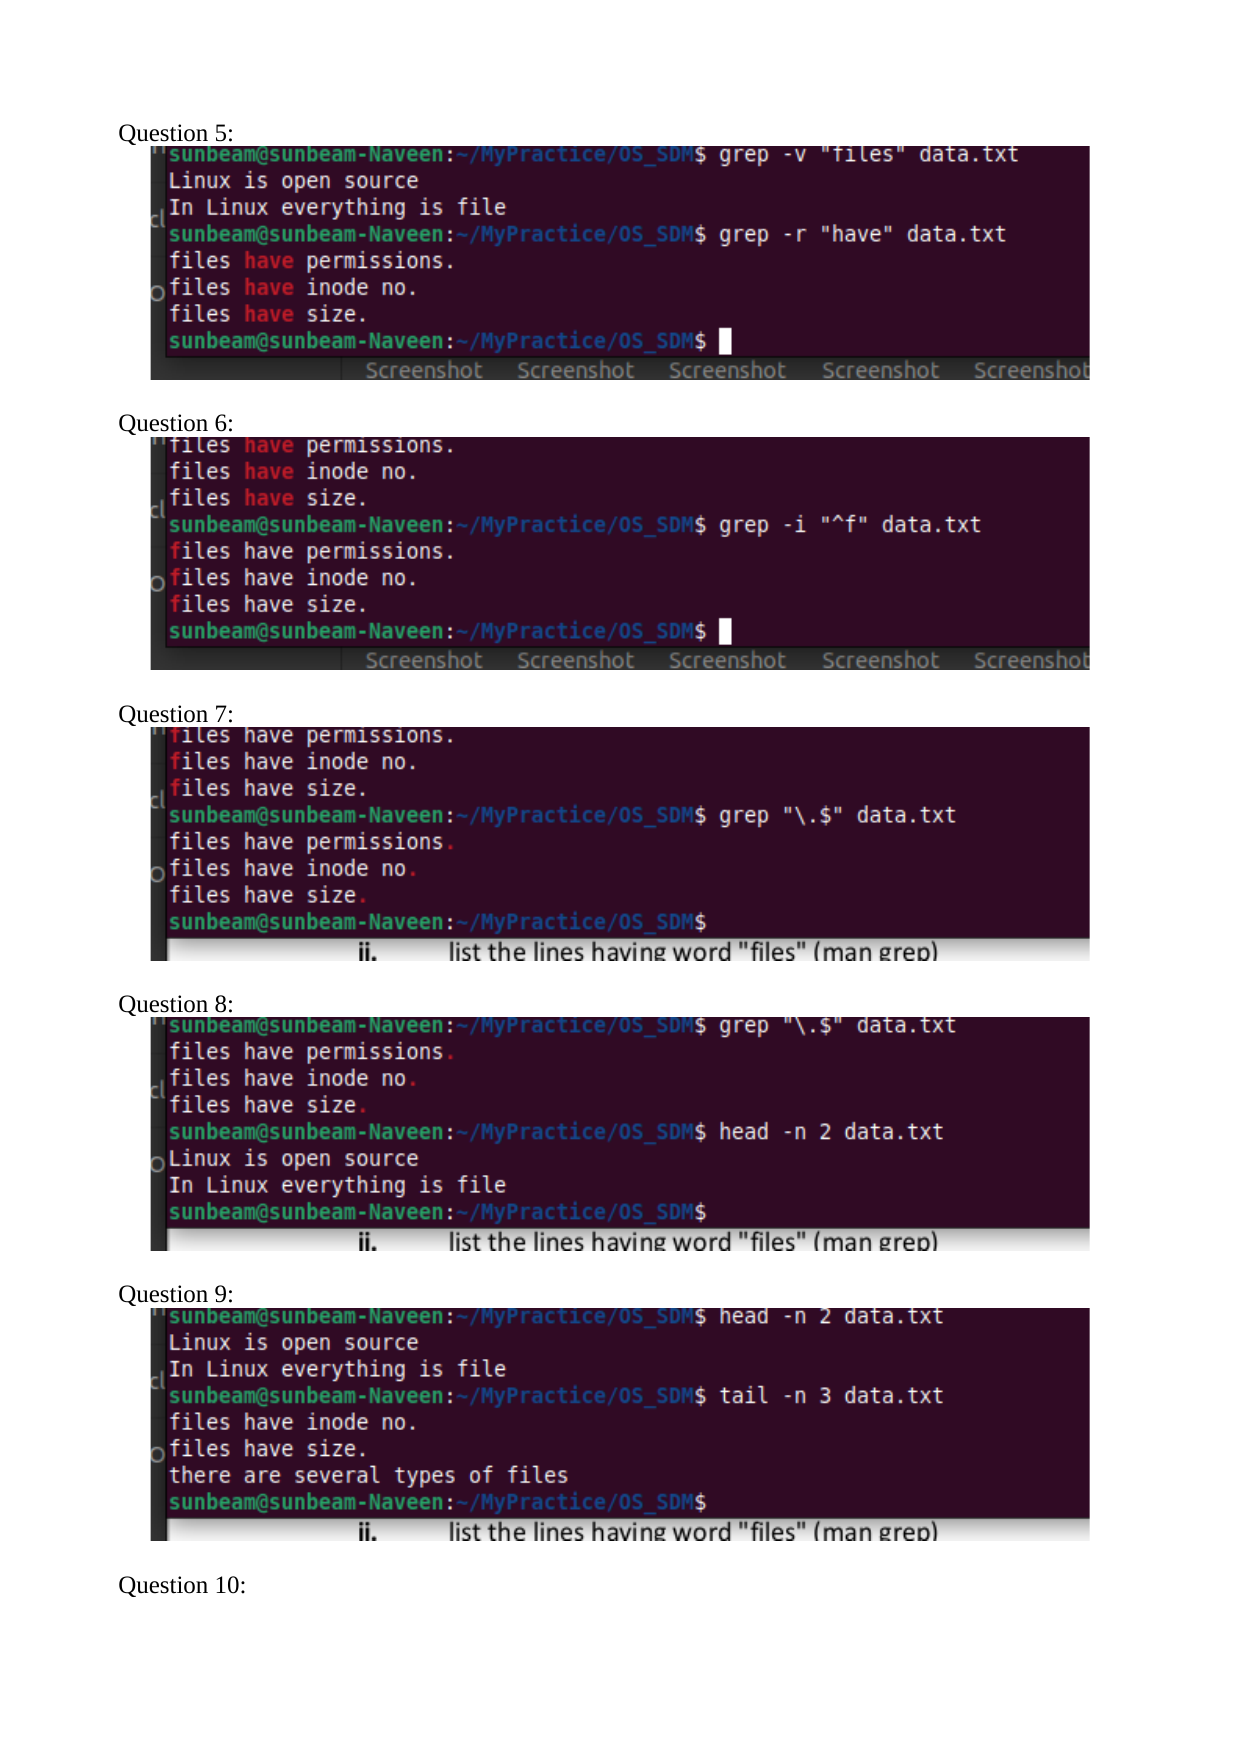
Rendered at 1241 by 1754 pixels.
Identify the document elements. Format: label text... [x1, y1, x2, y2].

text Question 10: [118, 1570, 1122, 1598]
picture [150, 1017, 1090, 1251]
text Question 7: [118, 699, 1122, 727]
picture [150, 437, 1090, 670]
text Question 6: [118, 408, 1122, 437]
text Question 5: [118, 118, 1122, 147]
text Question 8: [118, 989, 1122, 1018]
picture [150, 146, 1090, 380]
picture [150, 1308, 1090, 1541]
picture [150, 727, 1090, 961]
text Question 9: [118, 1279, 1122, 1308]
